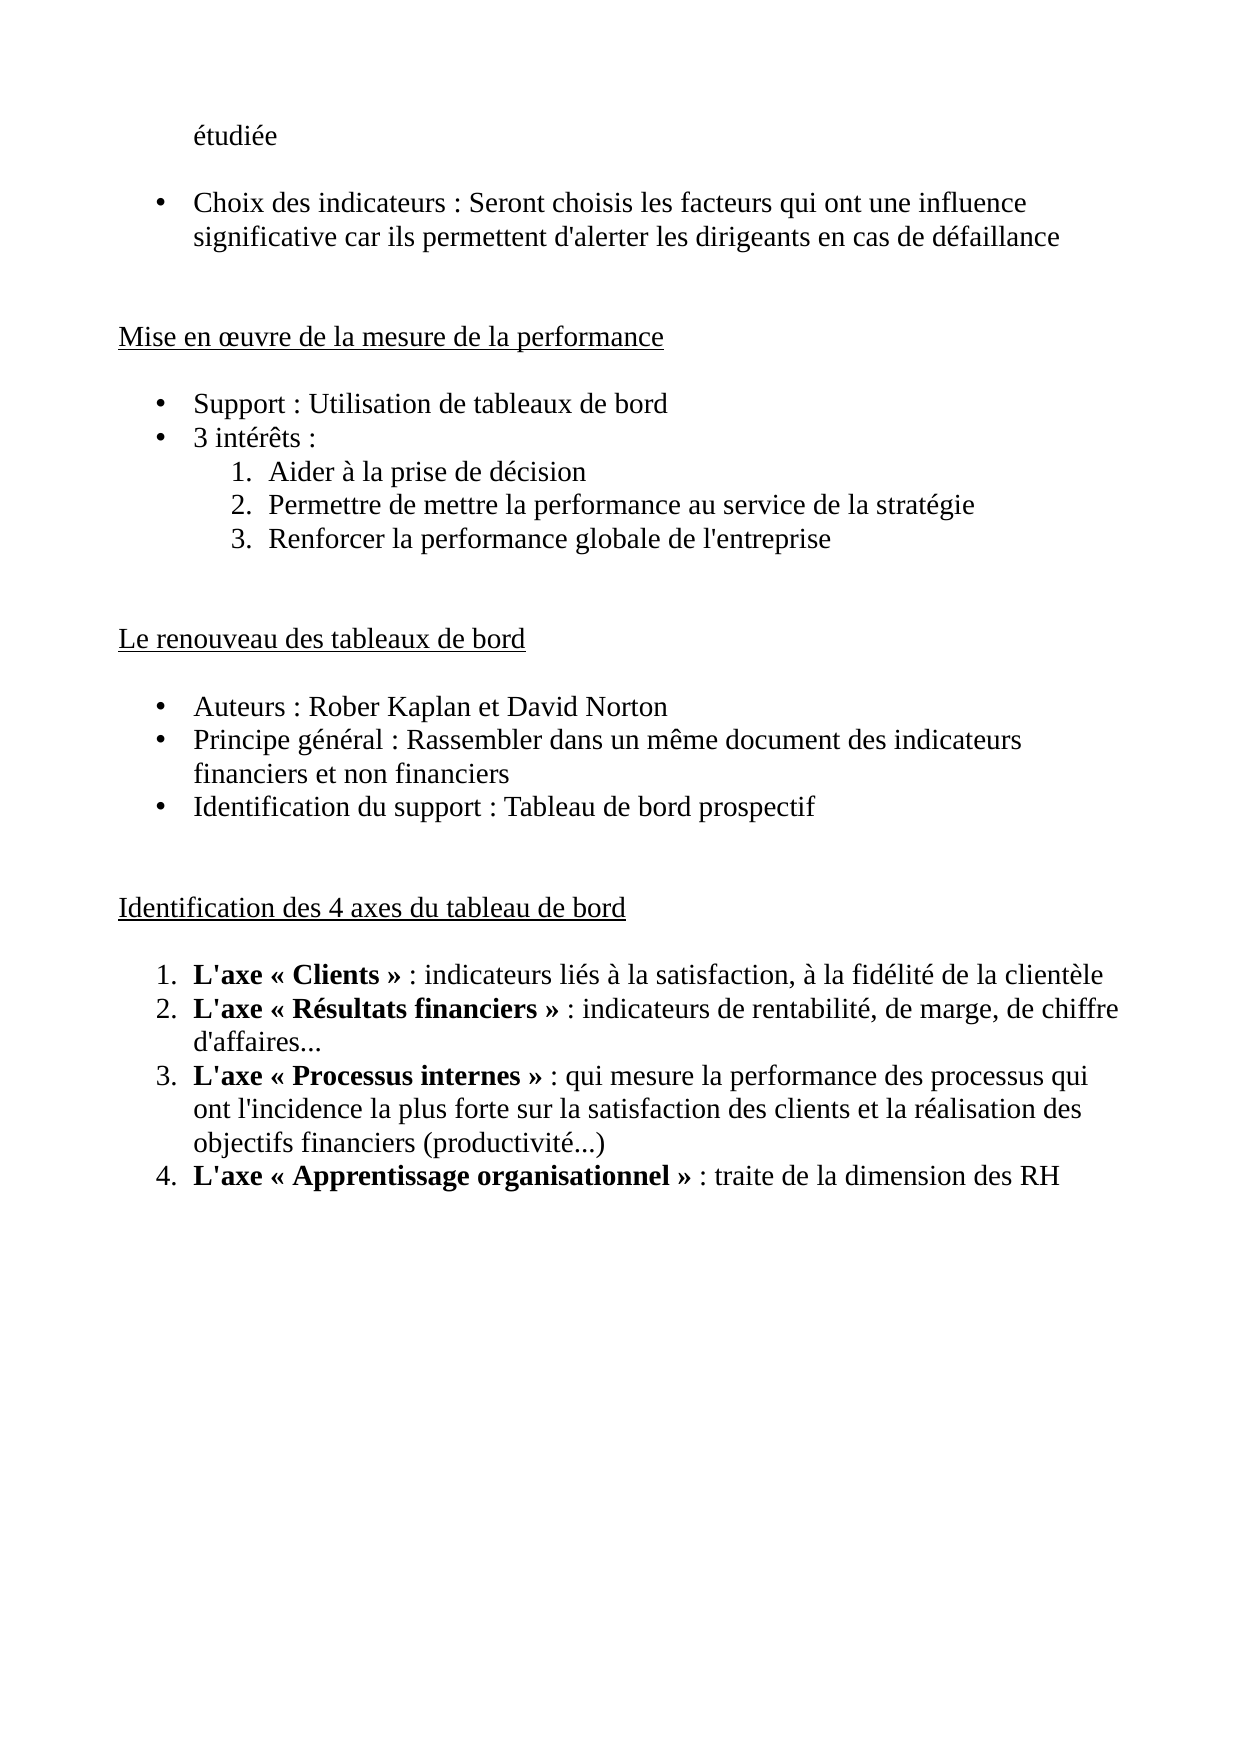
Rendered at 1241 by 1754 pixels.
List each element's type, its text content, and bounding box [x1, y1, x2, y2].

list L'axe « Clients » : indicateurs liés à la satisfaction, à la fidélité de la clientèle [156, 957, 1122, 991]
list Renforcer la performance globale de l'entreprise [231, 521, 1122, 554]
list L'axe « Apprentissage organisationnel » : traite de la dimension des RH [156, 1158, 1122, 1192]
list Choix des indicateurs : Seront choisis les facteurs qui ont une influence significative car ils permettent d'alerter les dirigeants en cas de défaillance [156, 185, 1122, 252]
text Identification des 4 axes du tableau de bord [118, 890, 1122, 924]
list Support : Utilisation de tableaux de bord [156, 387, 1122, 420]
text Mise en œuvre de la mesure de la performance [118, 319, 1122, 353]
list 3 intérêts : [156, 420, 1122, 454]
list Auteurs : Rober Kaplan et David Norton [156, 689, 1122, 722]
list étudiée [156, 118, 1122, 152]
list Principe général : Rassembler dans un même document des indicateurs financiers et non financiers [156, 722, 1122, 789]
text Le renouveau des tableaux de bord [118, 622, 1122, 655]
list Aider à la prise de décision [231, 454, 1122, 487]
list L'axe « Résultats financiers » : indicateurs de rentabilité, de marge, de chiffre d'affaires... [156, 991, 1122, 1058]
list Permettre de mettre la performance au service de la stratégie [231, 487, 1122, 521]
list Identification du support : Tableau de bord prospectif [156, 789, 1122, 823]
list L'axe « Processus internes » : qui mesure la performance des processus qui ont l'incidence la plus forte sur la satisfaction des clients et la réalisation des objectifs financiers (productivité...) [156, 1058, 1122, 1158]
